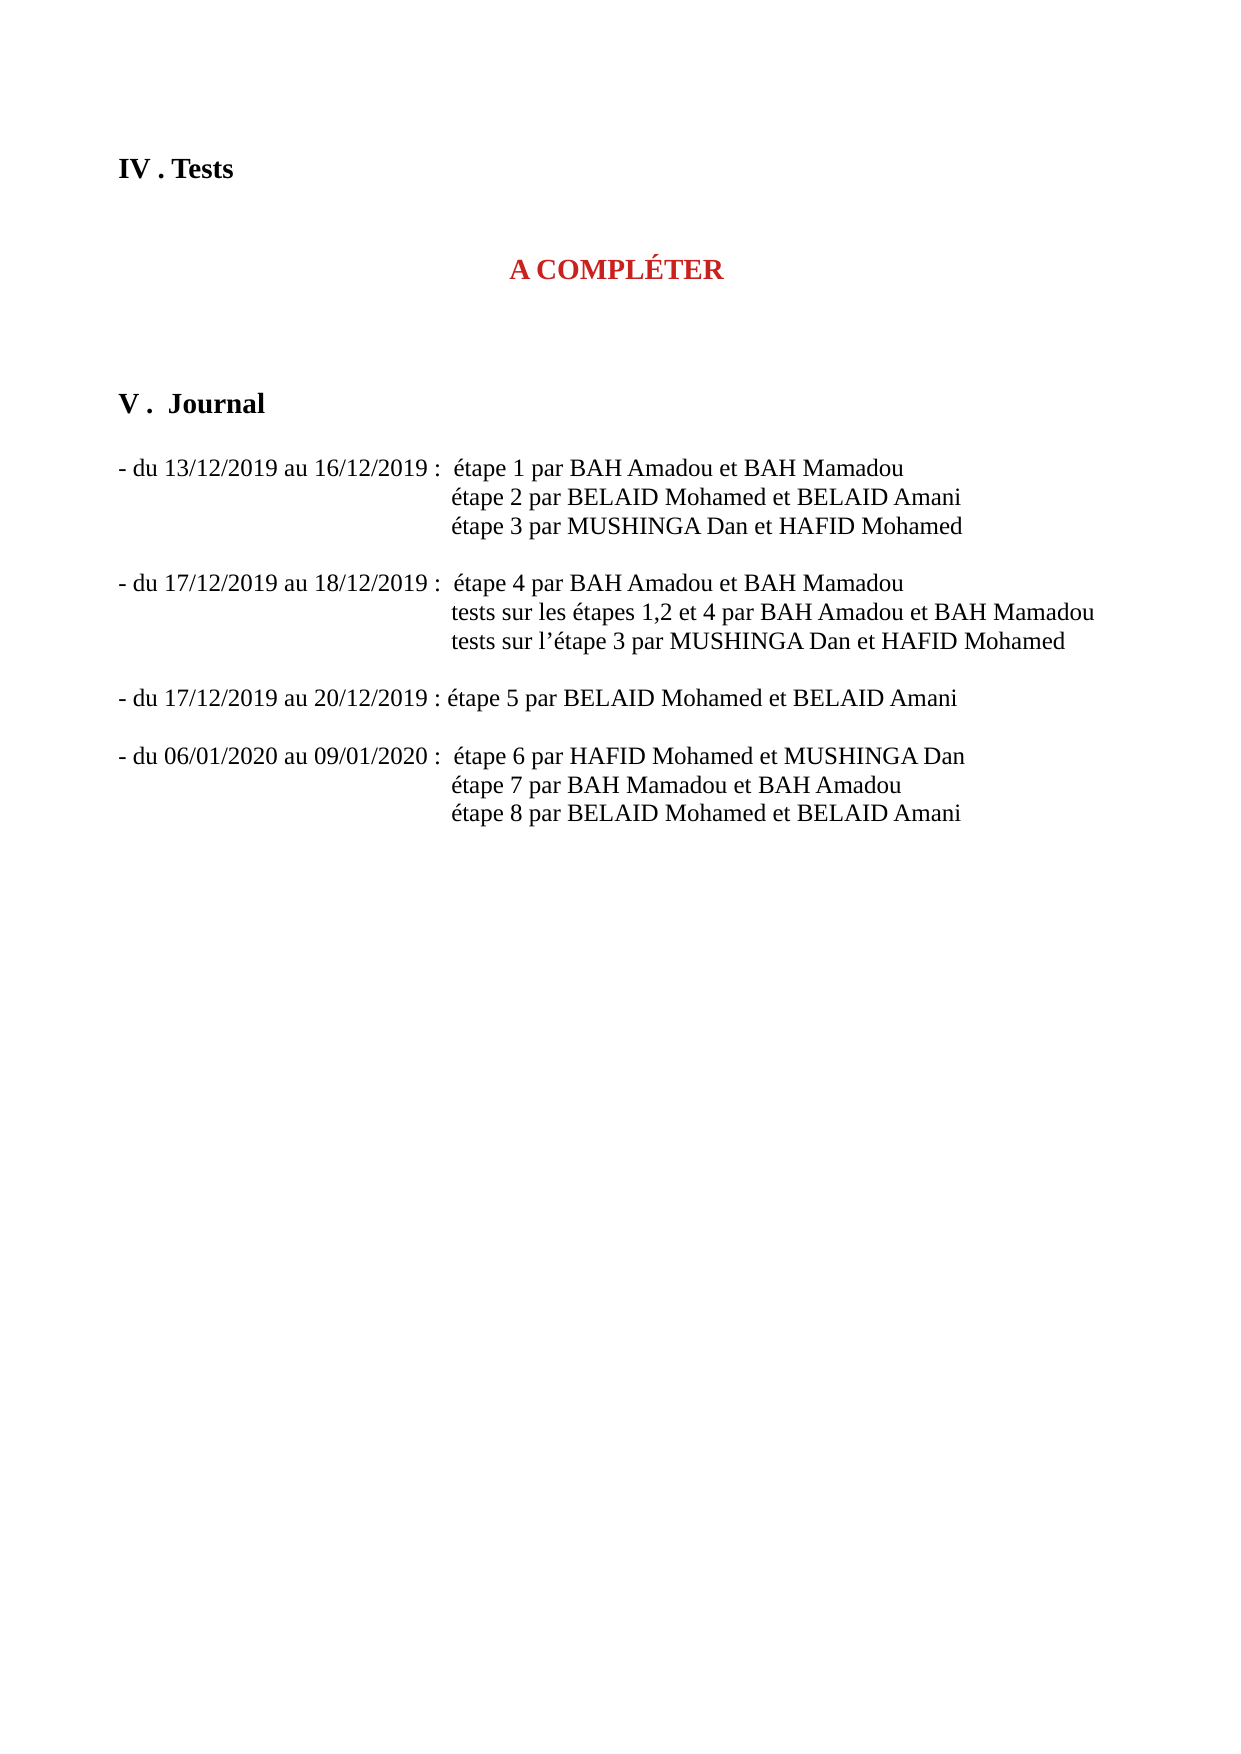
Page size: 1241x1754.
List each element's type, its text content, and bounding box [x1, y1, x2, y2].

text étape 2 par BELAID Mohamed et BELAID Amani [118, 482, 1122, 511]
text V . Journal [118, 386, 1122, 420]
text étape 3 par MUSHINGA Dan et HAFID Mohamed [118, 511, 1122, 540]
text A COMPLÉTER [118, 252, 1122, 286]
text étape 8 par BELAID Mohamed et BELAID Amani [118, 798, 1122, 827]
text IV . Tests [118, 152, 1122, 185]
text - du 17/12/2019 au 20/12/2019 : étape 5 par BELAID Mohamed et BELAID Amani [118, 683, 1122, 712]
text tests sur les étapes 1,2 et 4 par BAH Amadou et BAH Mamadou [118, 597, 1122, 626]
text - du 17/12/2019 au 18/12/2019 : étape 4 par BAH Amadou et BAH Mamadou [118, 568, 1122, 597]
text étape 7 par BAH Mamadou et BAH Amadou [118, 770, 1122, 798]
text tests sur l’étape 3 par MUSHINGA Dan et HAFID Mohamed [118, 626, 1122, 655]
text - du 13/12/2019 au 16/12/2019 : étape 1 par BAH Amadou et BAH Mamadou [118, 453, 1122, 482]
text - du 06/01/2020 au 09/01/2020 : étape 6 par HAFID Mohamed et MUSHINGA Dan [118, 741, 1122, 770]
